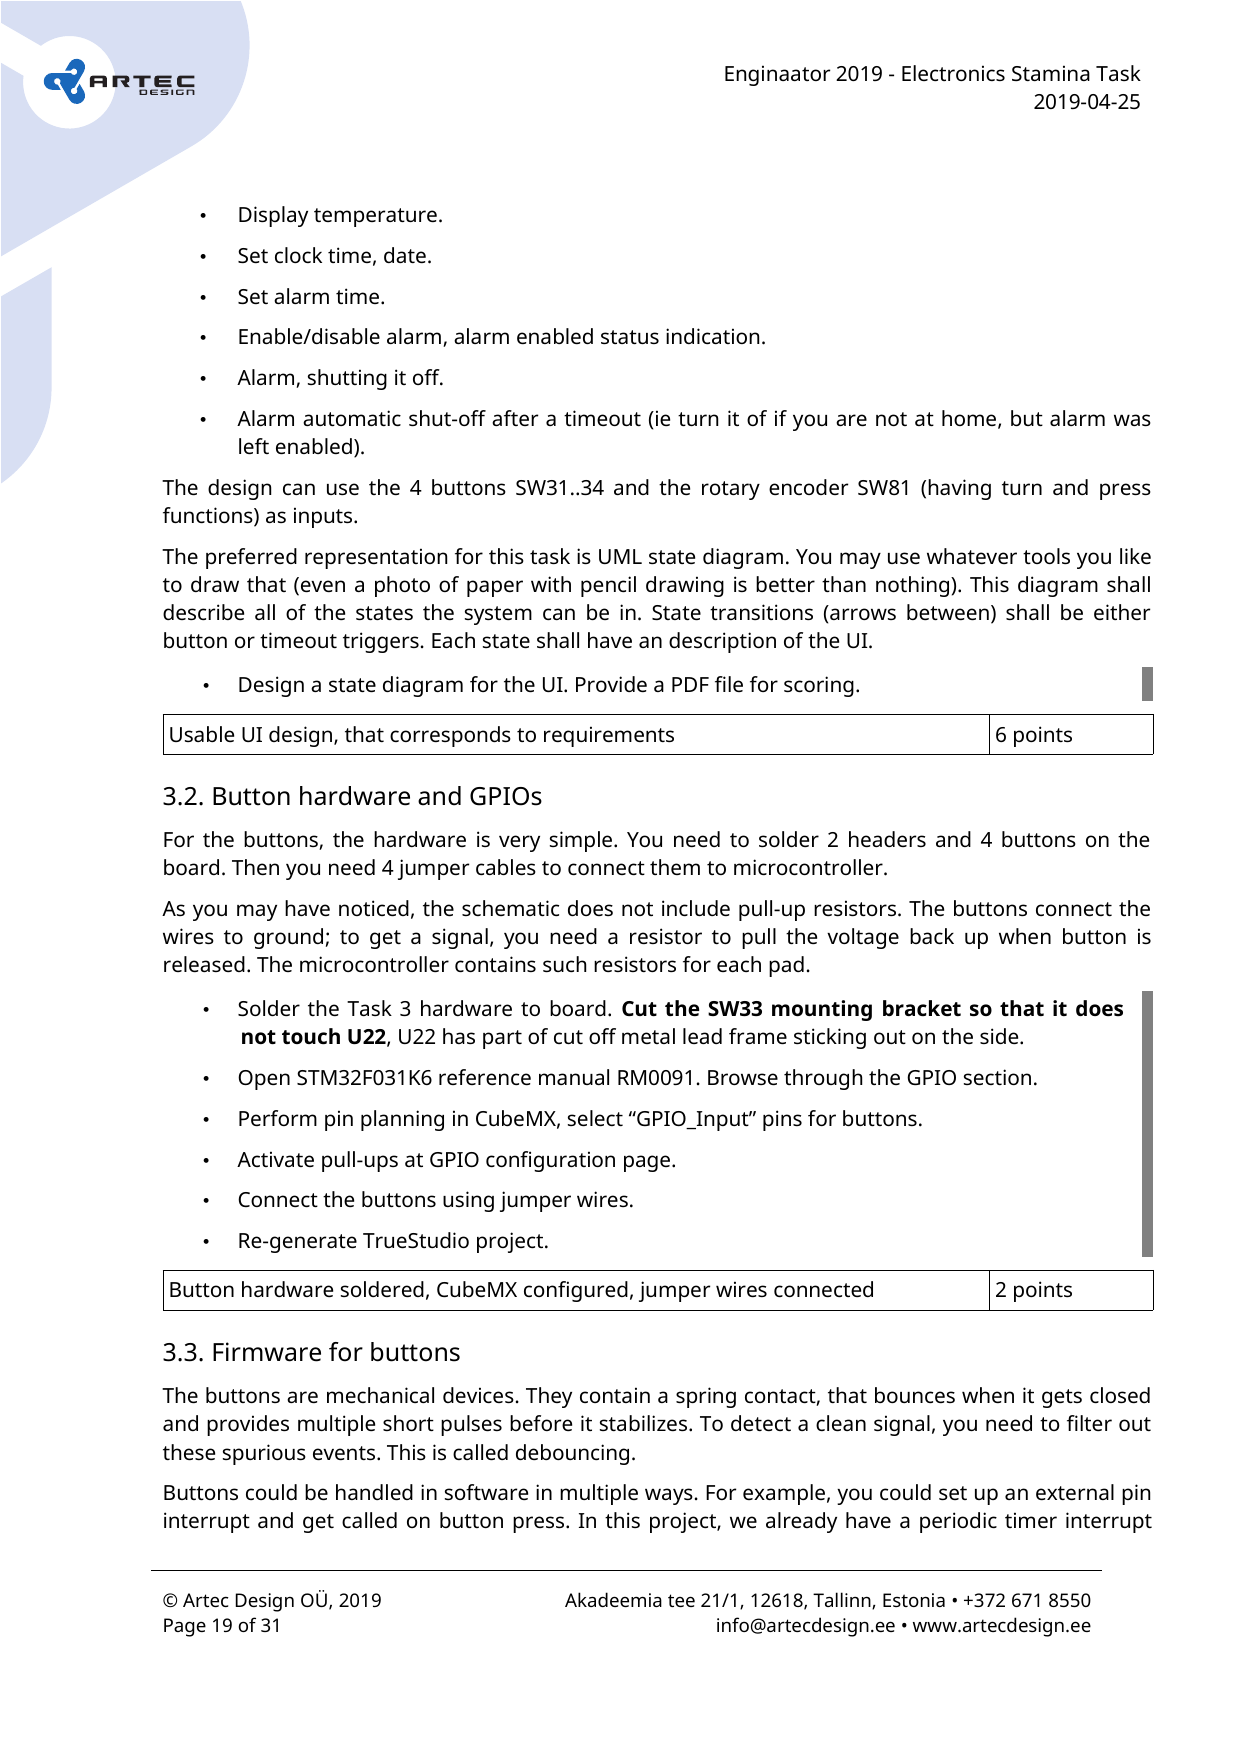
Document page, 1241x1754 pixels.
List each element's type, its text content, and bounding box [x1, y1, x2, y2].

list Re-generate TrueStudio project. [200, 1223, 1142, 1257]
list Activate pull-ups at GPIO configuration page. [200, 1142, 1142, 1173]
list Connect the buttons using jumper wires. [200, 1182, 1142, 1214]
table_header Usable UI design, that corresponds to requirements [164, 715, 989, 754]
text The preferred representation for this task is UML state diagram. You may use whatever tools you like to draw that (even a photo of paper with pencil drawing is better than nothing). This diagram shall describe all of the states the system can be in. State transitions (arrows between) shall be either button or timeout triggers. Each state shall have an description of the UI. [162, 542, 1153, 655]
list Enable/disable alarm, alarm enabled status indication. [200, 322, 1153, 351]
subtitle Button hardware and GPIOs [162, 779, 1153, 813]
text Buttons could be handled in software in multiple ways. For example, you could set up an external pin interrupt and get called on button press. In this project, we already have a periodic timer interrupt set up at 2.3. You can hook the debouncer to the end of the same interrupt and have it output debounced button state into global variables: [162, 1478, 1153, 1535]
text As you may have noticed, the schematic does not include pull-up resistors. The buttons connect the wires to ground; to get a signal, you need a resistor to pull the voltage back up when button is released. The microcontroller contains such resistors for each pad. [162, 894, 1153, 979]
list Perform pin planning in CubeMX, select “GPIO_Input” pins for buttons. [200, 1101, 1142, 1132]
text For the buttons, the hardware is very simple. You need to solder 2 headers and 4 buttons on the board. Then you need 4 jumper cables to connect them to microcontroller. [162, 825, 1153, 882]
list Set alarm time. [200, 282, 1153, 310]
list Set clock time, date. [200, 241, 1153, 269]
table_header 6 points [990, 715, 1153, 754]
table_header Button hardware soldered, CubeMX configured, jumper wires connected [164, 1271, 989, 1310]
text The buttons are mechanical devices. They contain a spring contact, that bounces when it gets closed and provides multiple short pulses before it stabilizes. To detect a clean signal, you need to filter out these spurious events. This is called debouncing. [162, 1381, 1153, 1466]
list Display temperature. [200, 200, 1153, 228]
text The design can use the 4 buttons SW31..34 and the rotary encoder SW81 (having turn and press functions) as inputs. [162, 473, 1153, 529]
list Design a state diagram for the UI. Provide a PDF file for scoring. [200, 667, 1142, 701]
table_header 2 points [990, 1271, 1153, 1310]
list Solder the Task 3 hardware to board. Cut the SW33 mounting bracket so that it does not touch U22, U22 has part of cut off metal lead frame sticking out on the side. [200, 991, 1142, 1051]
list Open STM32F031K6 reference manual RM0091. Browse through the GPIO section. [200, 1060, 1142, 1091]
list Alarm automatic shut-off after a timeout (ie turn it of if you are not at home, but alarm was left enabled). [200, 404, 1153, 460]
list Alarm, shutting it off. [200, 363, 1153, 391]
subtitle Firmware for buttons [162, 1335, 1153, 1369]
